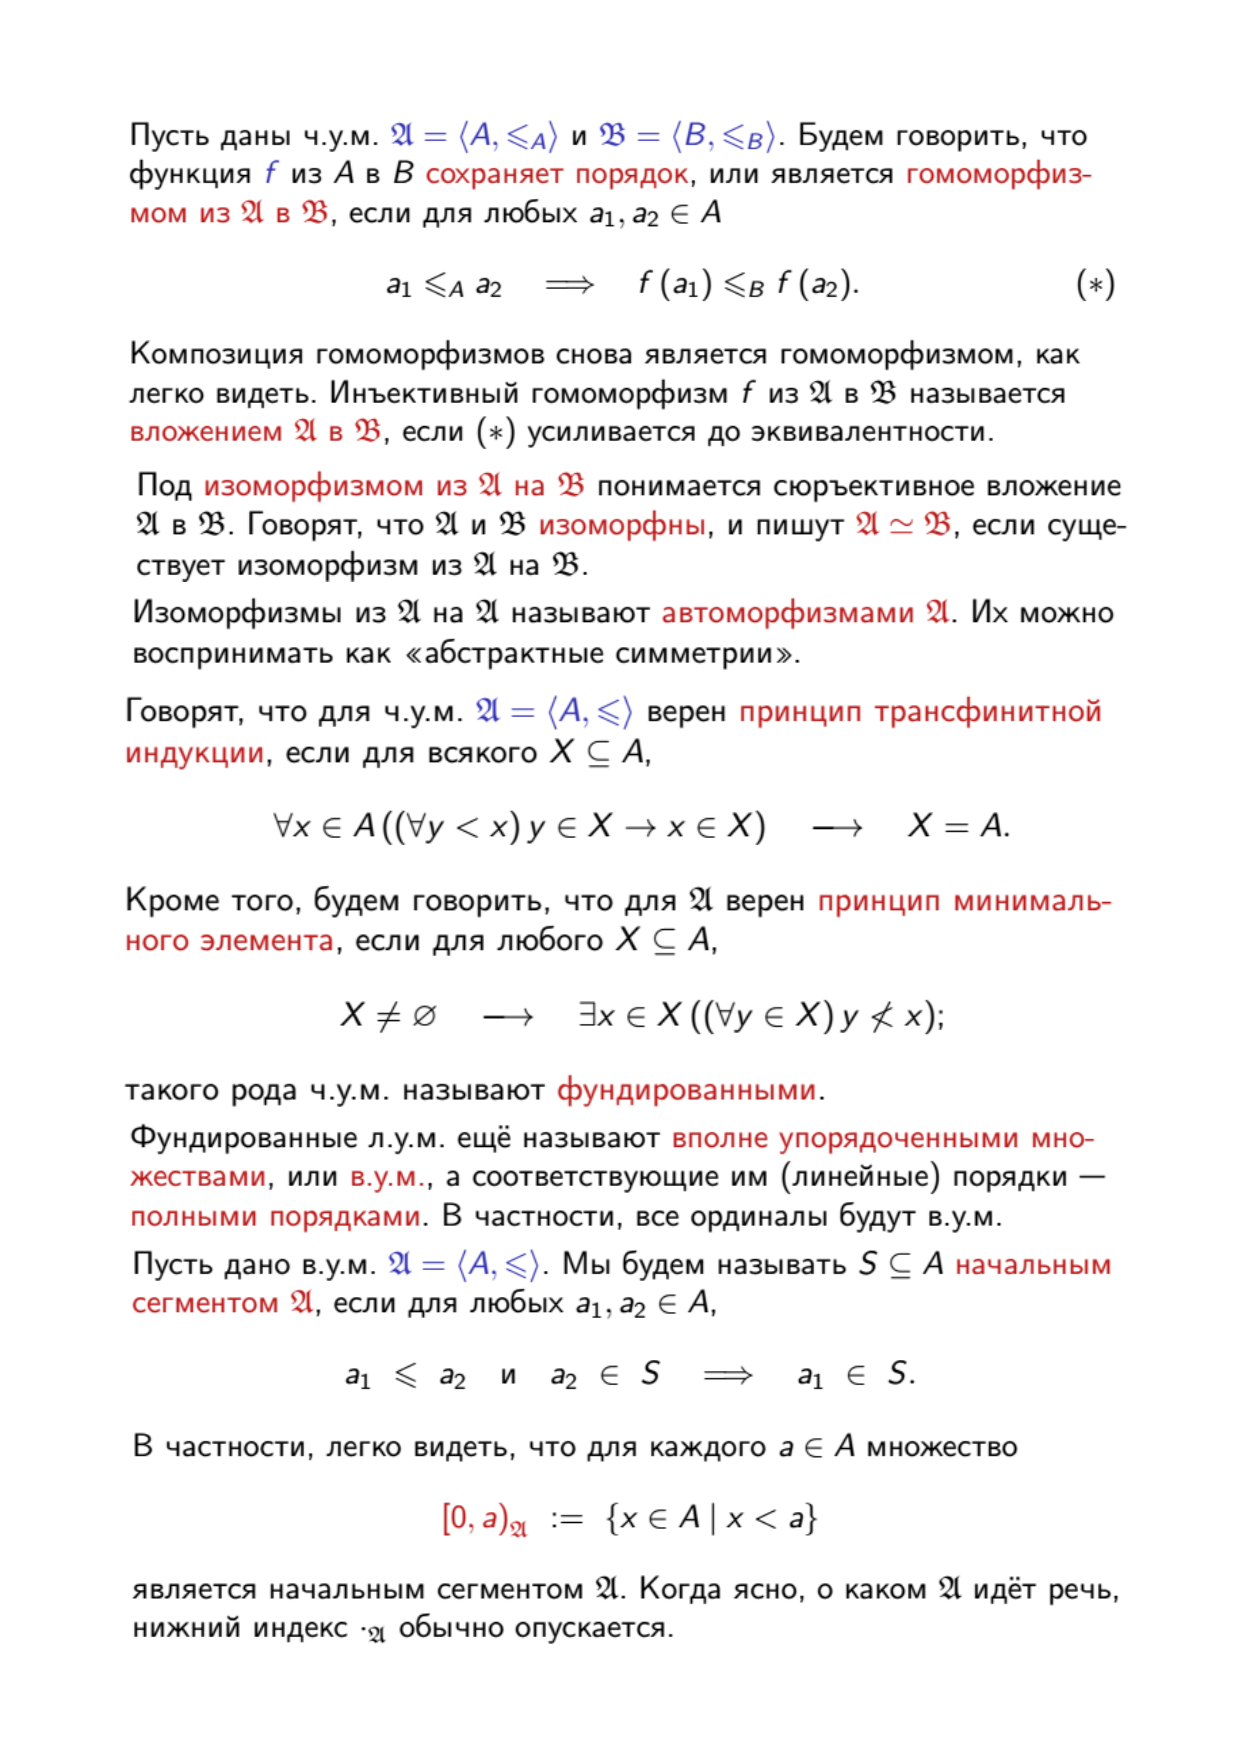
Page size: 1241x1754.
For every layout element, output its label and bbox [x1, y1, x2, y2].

picture [122, 589, 1127, 681]
picture [121, 690, 1134, 1648]
picture [118, 118, 1130, 582]
